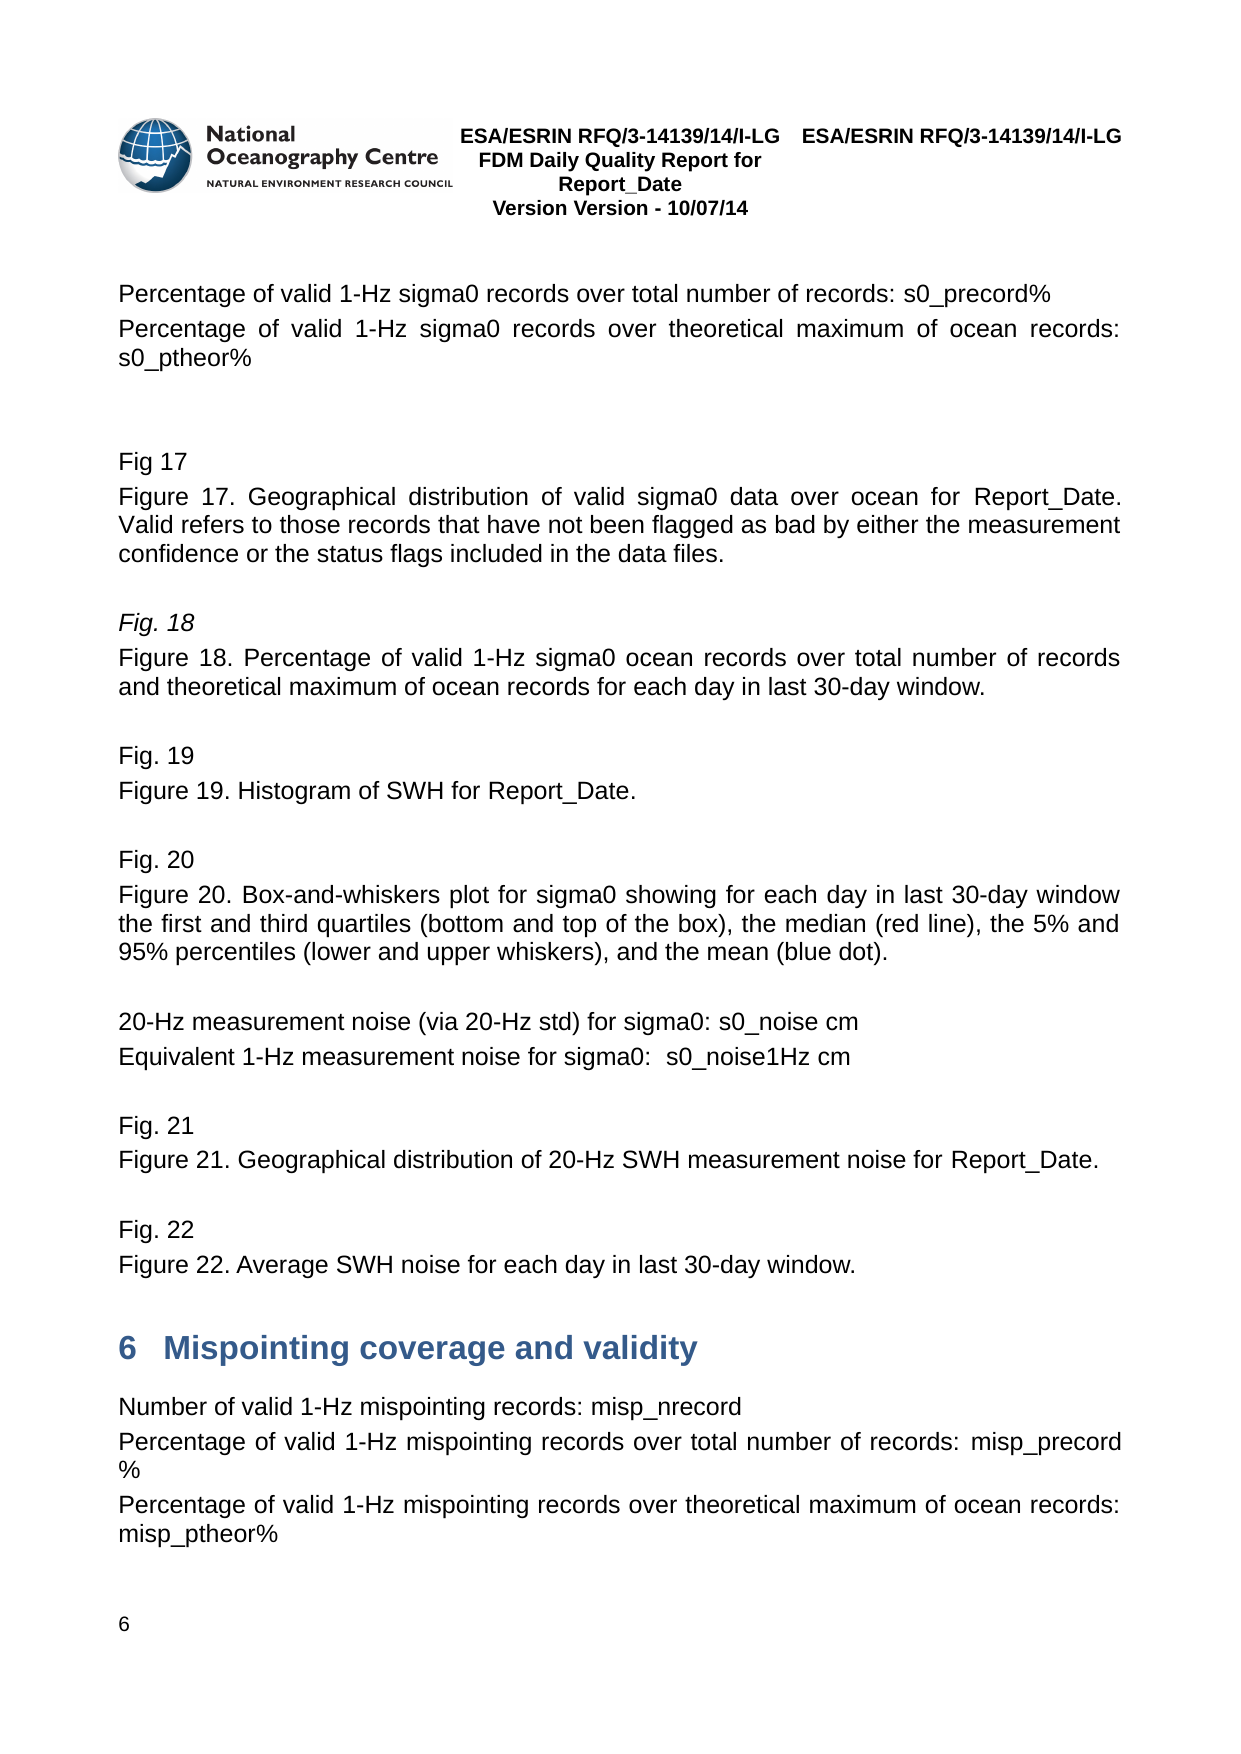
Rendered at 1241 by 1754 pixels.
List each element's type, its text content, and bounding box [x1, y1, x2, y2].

text Figure 19. Histogram of SWH for Report_Date. [118, 776, 1122, 804]
text 20-Hz measurement noise (via 20-Hz std) for sigma0: s0_noise cm [118, 1007, 1122, 1036]
text Percentage of valid 1-Hz sigma0 records over theoretical maximum of ocean records: s0_ptheor% [118, 314, 1122, 371]
text Fig. 20 [118, 845, 1122, 874]
text Fig. 18 [118, 608, 1122, 637]
text Percentage of valid 1-Hz sigma0 records over total number of records: s0_precord% [118, 279, 1122, 308]
subtitle Mispointing coverage and validity [118, 1328, 1122, 1367]
picture [118, 118, 453, 193]
text Fig 17 [118, 447, 1122, 476]
text Percentage of valid 1-Hz mispointing records over total number of records: misp_precord% [118, 1426, 1122, 1484]
text Fig. 22 [118, 1215, 1122, 1244]
text Fig. 21 [118, 1111, 1122, 1139]
text Figure 21. Geographical distribution of 20-Hz SWH measurement noise for Report_Date. [118, 1146, 1122, 1174]
text Figure 17. Geographical distribution of valid sigma0 data over ocean for Report_Date. Valid refers to those records that have not been flagged as bad by either the measurement confidence or the status flags included in the data files. [118, 481, 1122, 568]
text Equivalent 1-Hz measurement noise for sigma0: s0_noise1Hz cm [118, 1041, 1122, 1070]
text Figure 18. Percentage of valid 1-Hz sigma0 ocean records over total number of records and theoretical maximum of ocean records for each day in last 30-day window. [118, 643, 1122, 701]
text Percentage of valid 1-Hz mispointing records over theoretical maximum of ocean records: misp_ptheor% [118, 1490, 1122, 1547]
text Figure 20. Box-and-whiskers plot for sigma0 showing for each day in last 30-day window the first and third quartiles (bottom and top of the box), the median (red line), the 5% and 95% percentiles (lower and upper whiskers), and the mean (blue dot). [118, 880, 1122, 966]
text Fig. 19 [118, 741, 1122, 770]
text Number of valid 1-Hz mispointing records: misp_nrecord [118, 1392, 1122, 1421]
text Figure 22. Average SWH noise for each day in last 30-day window. [118, 1249, 1122, 1278]
